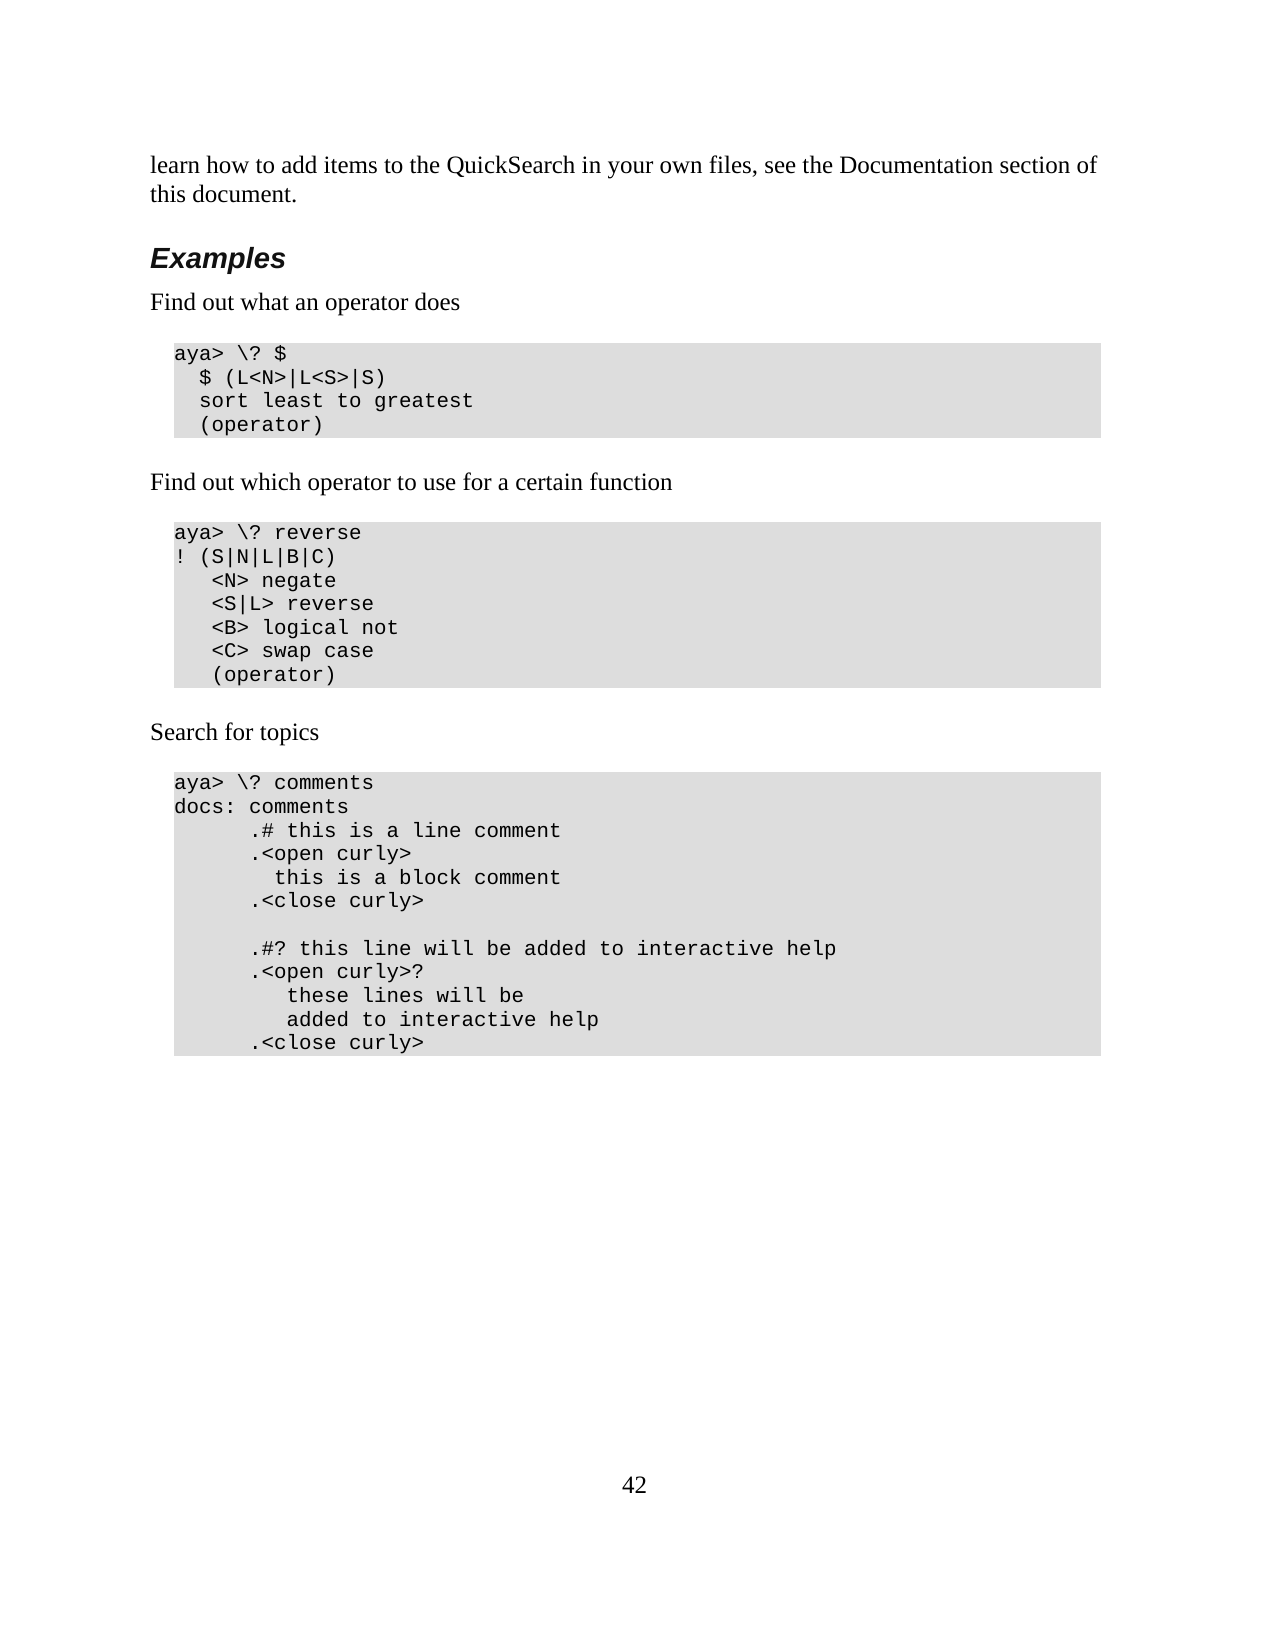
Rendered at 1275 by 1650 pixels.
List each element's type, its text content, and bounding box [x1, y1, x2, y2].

text aya> \? reverse [174, 522, 1101, 546]
text this is a block comment [174, 867, 1101, 891]
text added to interactive help [174, 1009, 1101, 1032]
text Search for topics [150, 717, 1125, 745]
text Find out what an operator does [150, 287, 1125, 316]
text learn how to add items to the QuickSearch in your own files, see the Documentation section of this document. [150, 150, 1125, 207]
text $ (L<N>|L<S>|S) [174, 367, 1101, 391]
text <C> swap case [174, 641, 1101, 664]
subtitle Examples [150, 241, 1125, 275]
text .<close curly> [174, 891, 1101, 914]
text sort least to greatest [174, 391, 1101, 414]
text <B> logical not [174, 617, 1101, 641]
text .<open curly>? [174, 961, 1101, 985]
text .#? this line will be added to interactive help [174, 938, 1101, 961]
text ! (S|N|L|B|C) [174, 546, 1101, 569]
text .<close curly> [174, 1032, 1101, 1056]
text these lines will be [174, 985, 1101, 1009]
text <S|L> reverse [174, 593, 1101, 617]
text docs: comments [174, 796, 1101, 819]
text aya> \? $ [174, 343, 1101, 367]
text Find out which operator to use for a certain function [150, 467, 1125, 495]
text (operator) [174, 664, 1101, 688]
text (operator) [174, 414, 1101, 438]
text <N> negate [174, 569, 1101, 593]
text .# this is a line comment [174, 819, 1101, 843]
text aya> \? comments [174, 772, 1101, 796]
text .<open curly> [174, 843, 1101, 867]
